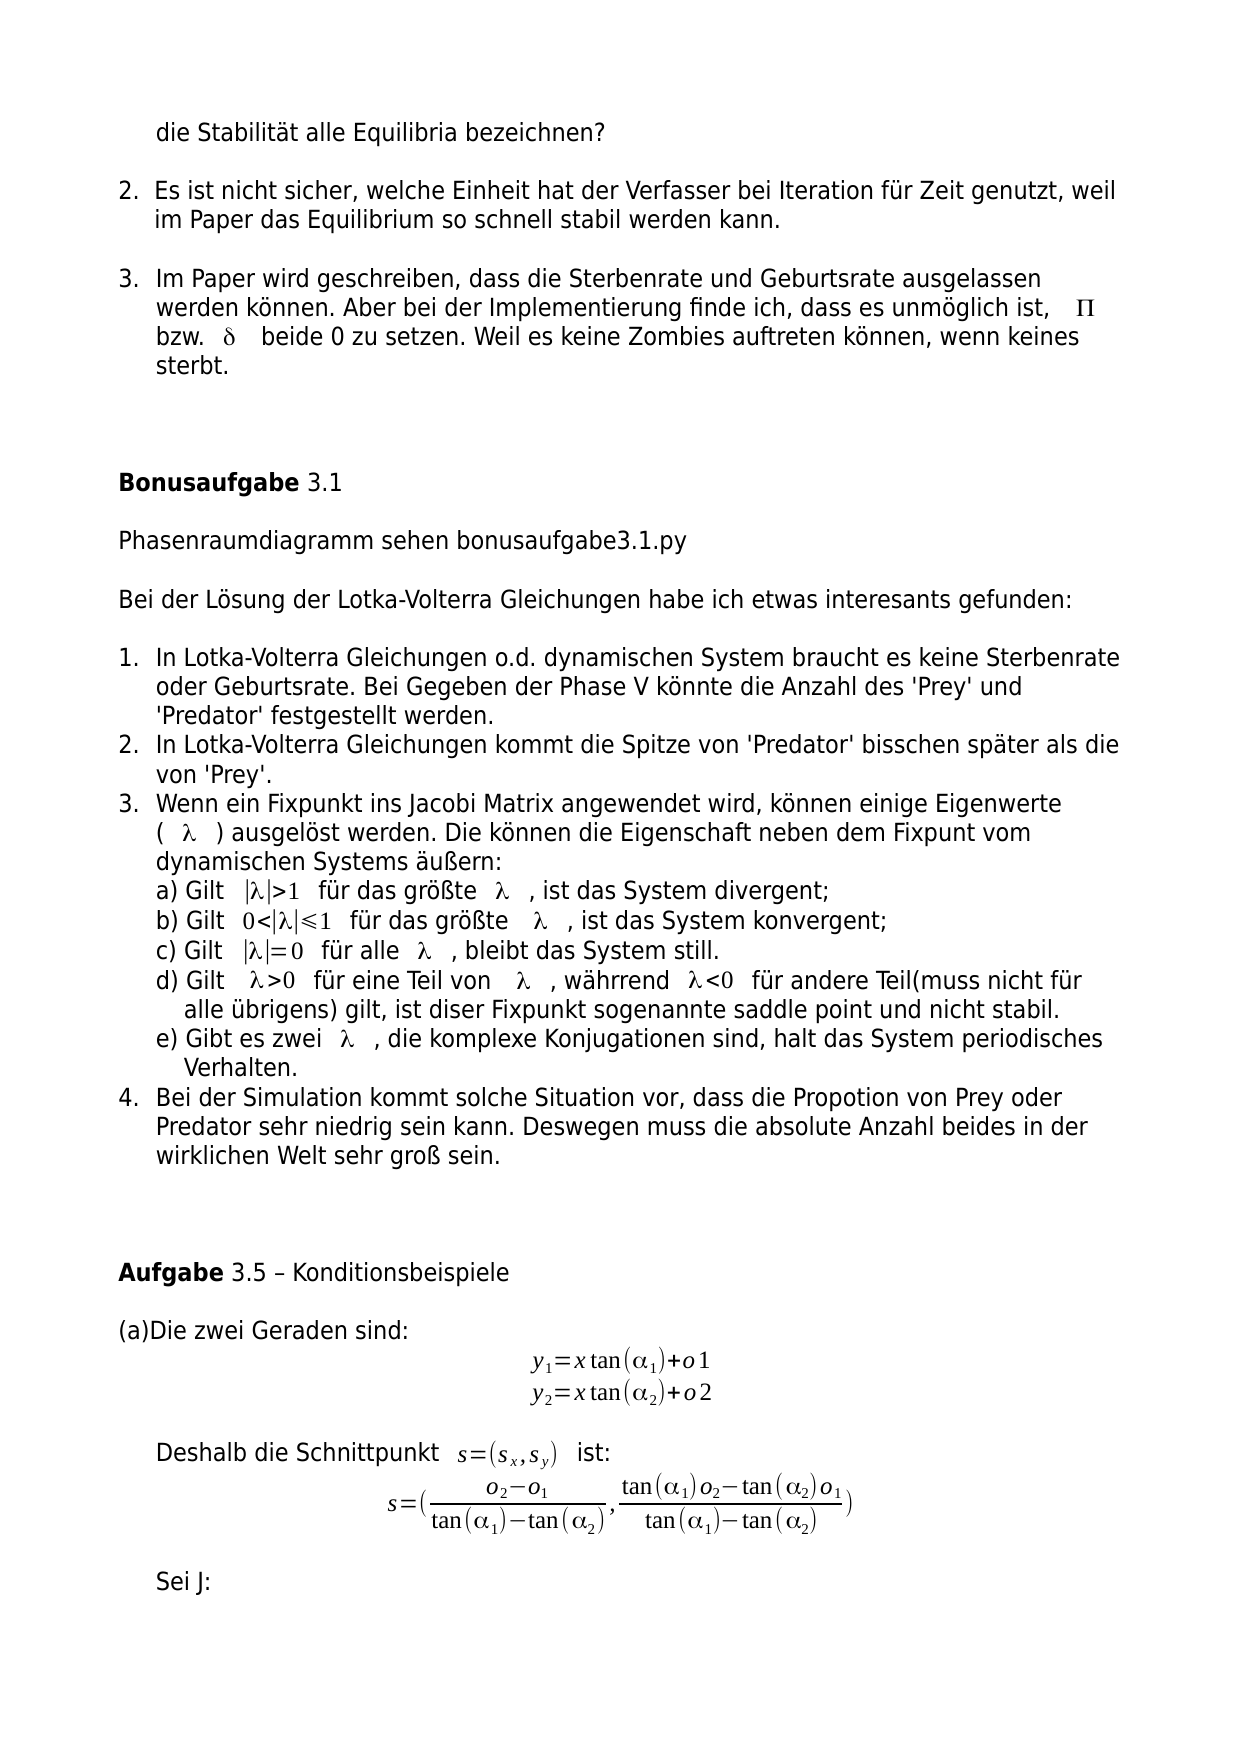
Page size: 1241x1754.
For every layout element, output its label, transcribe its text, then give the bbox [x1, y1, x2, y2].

text 1. In Lotka-Volterra Gleichungen o.d. dynamischen System braucht es keine Sterbenrate oder Geburtsrate. Bei Gegeben der Phase V könnte die Anzahl des 'Prey' und [118, 643, 1122, 701]
text Phasenraumdiagramm sehen bonusaufgabe3.1.py [118, 526, 1122, 556]
text e) Gibt es zwei, die komplexe Konjugationen sind, halt das System periodisches [118, 1024, 1122, 1054]
text dynamischen Systems äußern: [118, 847, 1122, 876]
text (a)Die zwei Geraden sind: [118, 1316, 1122, 1345]
text 3. Wenn ein Fixpunkt ins Jacobi Matrix angewendet wird, können einige Eigenwerte [118, 789, 1122, 818]
text Verhalten. [118, 1054, 1122, 1083]
text () ausgelöst werden. Die können die Eigenschaft neben dem Fixpunt vom [118, 818, 1122, 847]
text a) Giltfür das größte, ist das System divergent; [118, 876, 1122, 906]
text wirklichen Welt sehr groß sein. [118, 1141, 1122, 1170]
text Deshalb die Schnittpunktist: [118, 1438, 1122, 1471]
text werden können. Aber bei der Implementierung finde ich, dass es unmöglich ist, [118, 293, 1122, 322]
text 3. Im Paper wird geschreiben, dass die Sterbenrate und Geburtsrate ausgelassen [118, 264, 1122, 293]
text Bonusaufgabe 3.1 [118, 468, 1122, 497]
text 4. Bei der Simulation kommt solche Situation vor, dass die Propotion von Prey oder [118, 1083, 1122, 1112]
text b) Giltfür das größte , ist das System konvergent; [118, 906, 1122, 936]
text von 'Prey'. [118, 760, 1122, 789]
text sterbt. [118, 351, 1122, 381]
text 2. In Lotka-Volterra Gleichungen kommt die Spitze von 'Predator' bisschen später als die [118, 731, 1122, 760]
text die Stabilität alle Equilibria bezeichnen? [118, 118, 1122, 147]
text Aufgabe 3.5 – Konditionsbeispiele [118, 1258, 1122, 1287]
text 2. Es ist nicht sicher, welche Einheit hat der Verfasser bei Iteration für Zeit genutzt, weil [118, 176, 1122, 206]
text d) Gilt für eine Teil von , währrendfür andere Teil(muss nicht für alle übrigens) gilt, ist diser Fixpunkt sogenannte saddle point und nicht stabil. [118, 966, 1122, 1024]
text Sei J: [118, 1567, 1122, 1596]
text bzw. beide 0 zu setzen. Weil es keine Zombies auftreten können, wenn keines [118, 322, 1122, 351]
text Predator sehr niedrig sein kann. Deswegen muss die absolute Anzahl beides in der [118, 1112, 1122, 1141]
text 'Predator' festgestellt werden. [118, 701, 1122, 731]
text Bei der Lösung der Lotka-Volterra Gleichungen habe ich etwas interesants gefunden: [118, 585, 1122, 614]
text im Paper das Equilibrium so schnell stabil werden kann. [118, 206, 1122, 235]
text c) Giltfür alle, bleibt das System still. [118, 936, 1122, 966]
